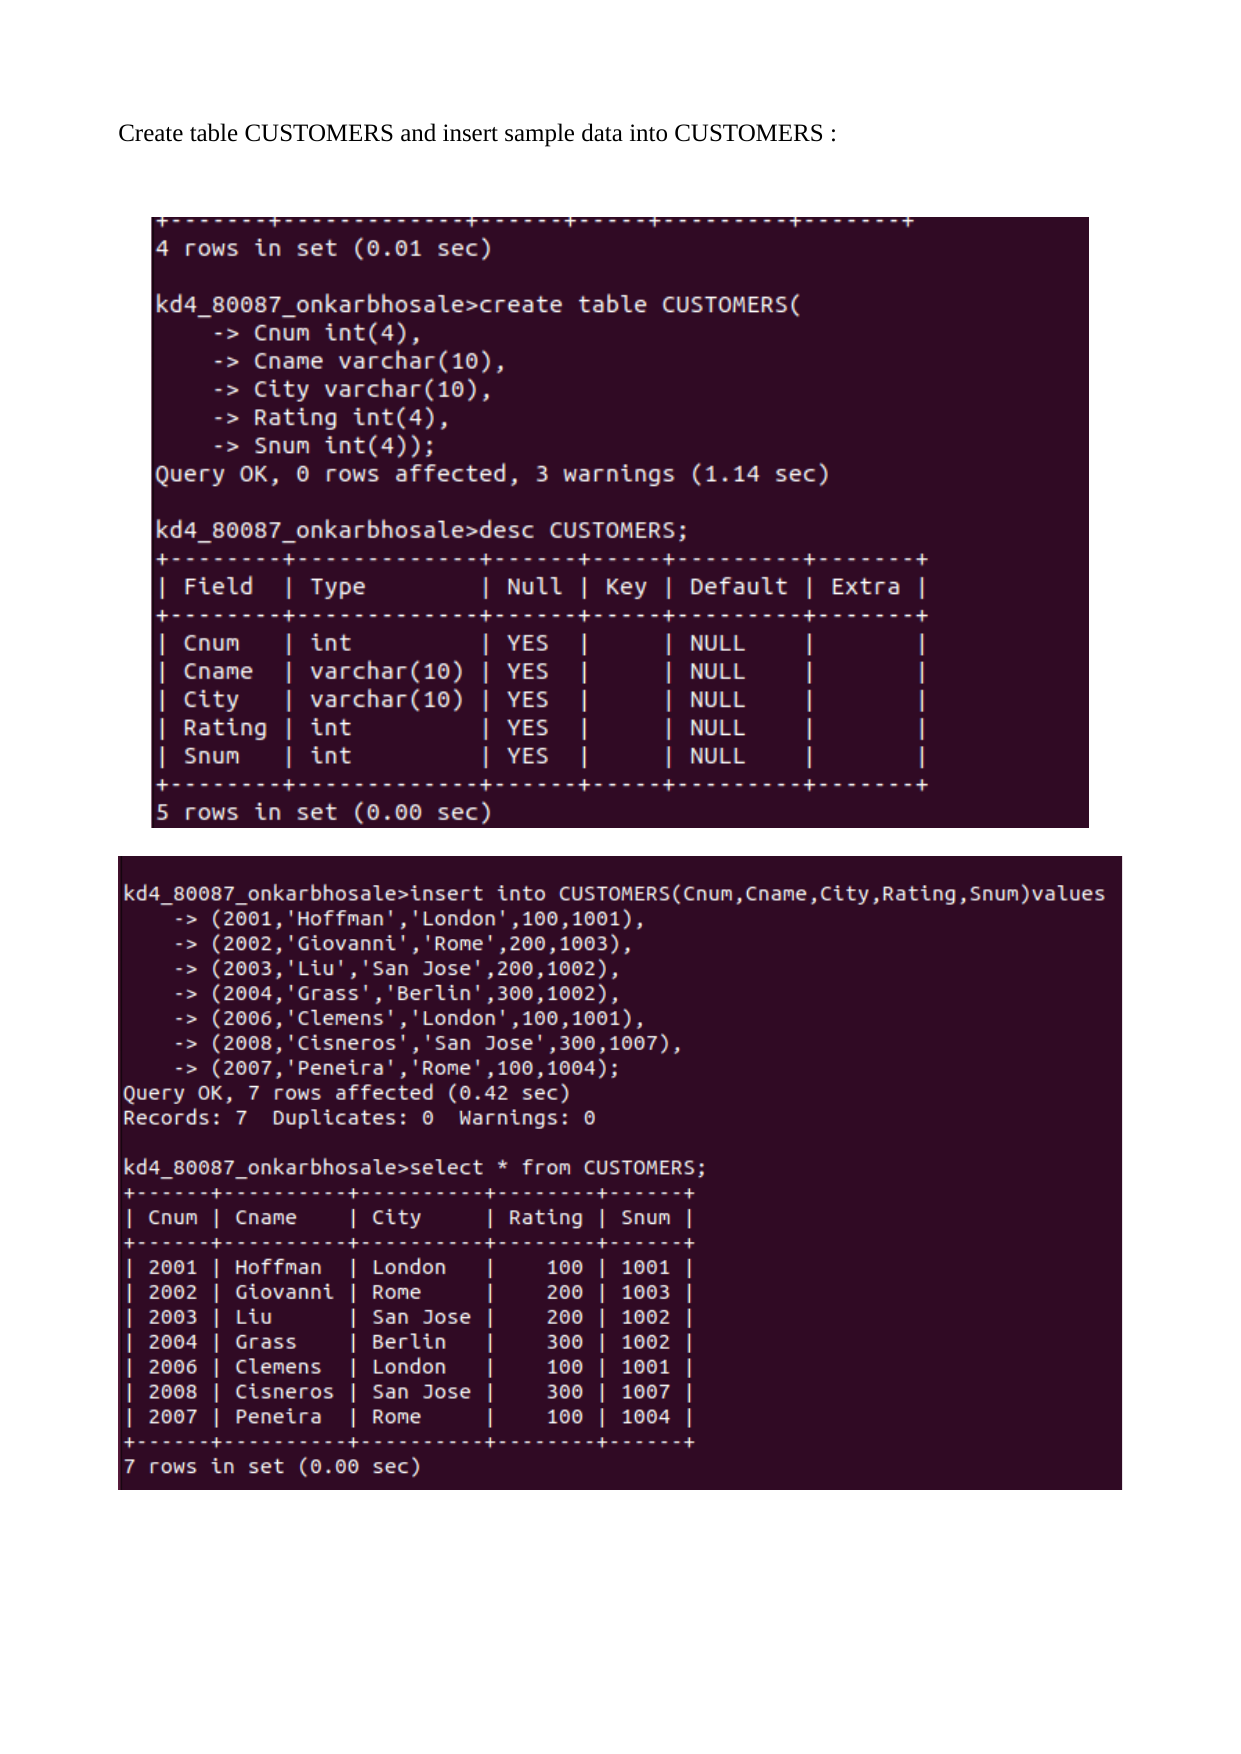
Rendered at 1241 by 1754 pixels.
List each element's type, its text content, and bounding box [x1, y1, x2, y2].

picture [151, 217, 1089, 828]
picture [118, 856, 1123, 1490]
text Create table CUSTOMERS and insert sample data into CUSTOMERS : [118, 118, 1122, 147]
